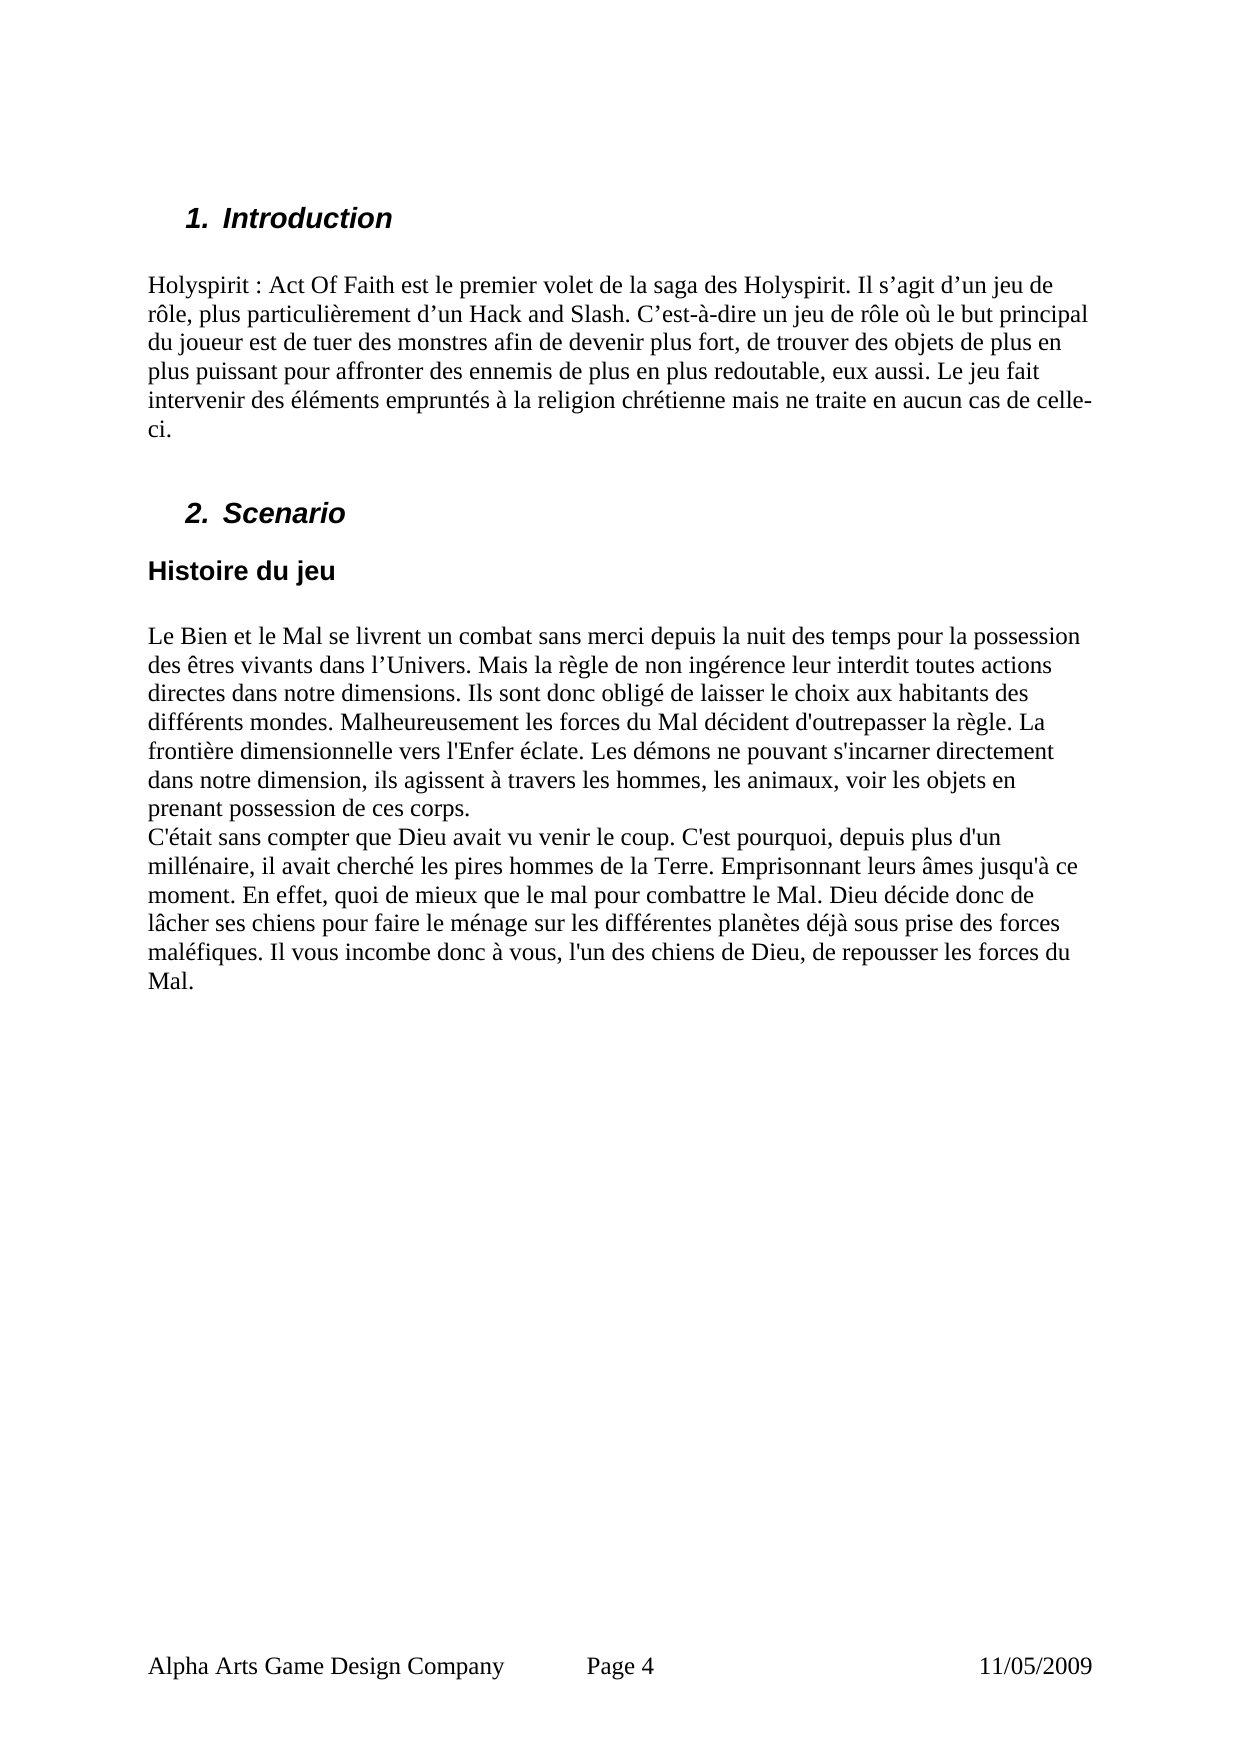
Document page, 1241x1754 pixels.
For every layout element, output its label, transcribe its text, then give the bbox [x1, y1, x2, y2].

text Holyspirit : Act Of Faith est le premier volet de la saga des Holyspirit. Il s’agit d’un jeu de rôle, plus particulièrement d’un Hack and Slash. C’est-à-dire un jeu de rôle où le but principal du joueur est de tuer des monstres afin de devenir plus fort, de trouver des objets de plus en plus puissant pour affronter des ennemis de plus en plus redoutable, eux aussi. Le jeu fait intervenir des éléments empruntés à la religion chrétienne mais ne traite en aucun cas de celle-ci. [148, 270, 1092, 442]
subtitle Introduction [185, 201, 1092, 235]
text Le Bien et le Mal se livrent un combat sans merci depuis la nuit des temps pour la possession des êtres vivants dans l’Univers. Mais la règle de non ingérence leur interdit toutes actions directes dans notre dimensions. Ils sont donc obligé de laisser le choix aux habitants des différents mondes. Malheureusement les forces du Mal décident d'outrepasser la règle. La frontière dimensionnelle vers l'Enfer éclate. Les démons ne pouvant s'incarner directement dans notre dimension, ils agissent à travers les hommes, les animaux, voir les objets en prenant possession de ces corps. [148, 621, 1092, 822]
text C'était sans compter que Dieu avait vu venir le coup. C'est pourquoi, depuis plus d'un millénaire, il avait cherché les pires hommes de la Terre. Emprisonnant leurs âmes jusqu'à ce moment. En effet, quoi de mieux que le mal pour combattre le Mal. Dieu décide donc de lâcher ses chiens pour faire le ménage sur les différentes planètes déjà sous prise des forces maléfiques. Il vous incombe donc à vous, l'un des chiens de Dieu, de repousser les forces du Mal. [148, 822, 1092, 995]
subtitle Scenario [185, 496, 1092, 530]
subtitle Histoire du jeu [148, 555, 1092, 586]
